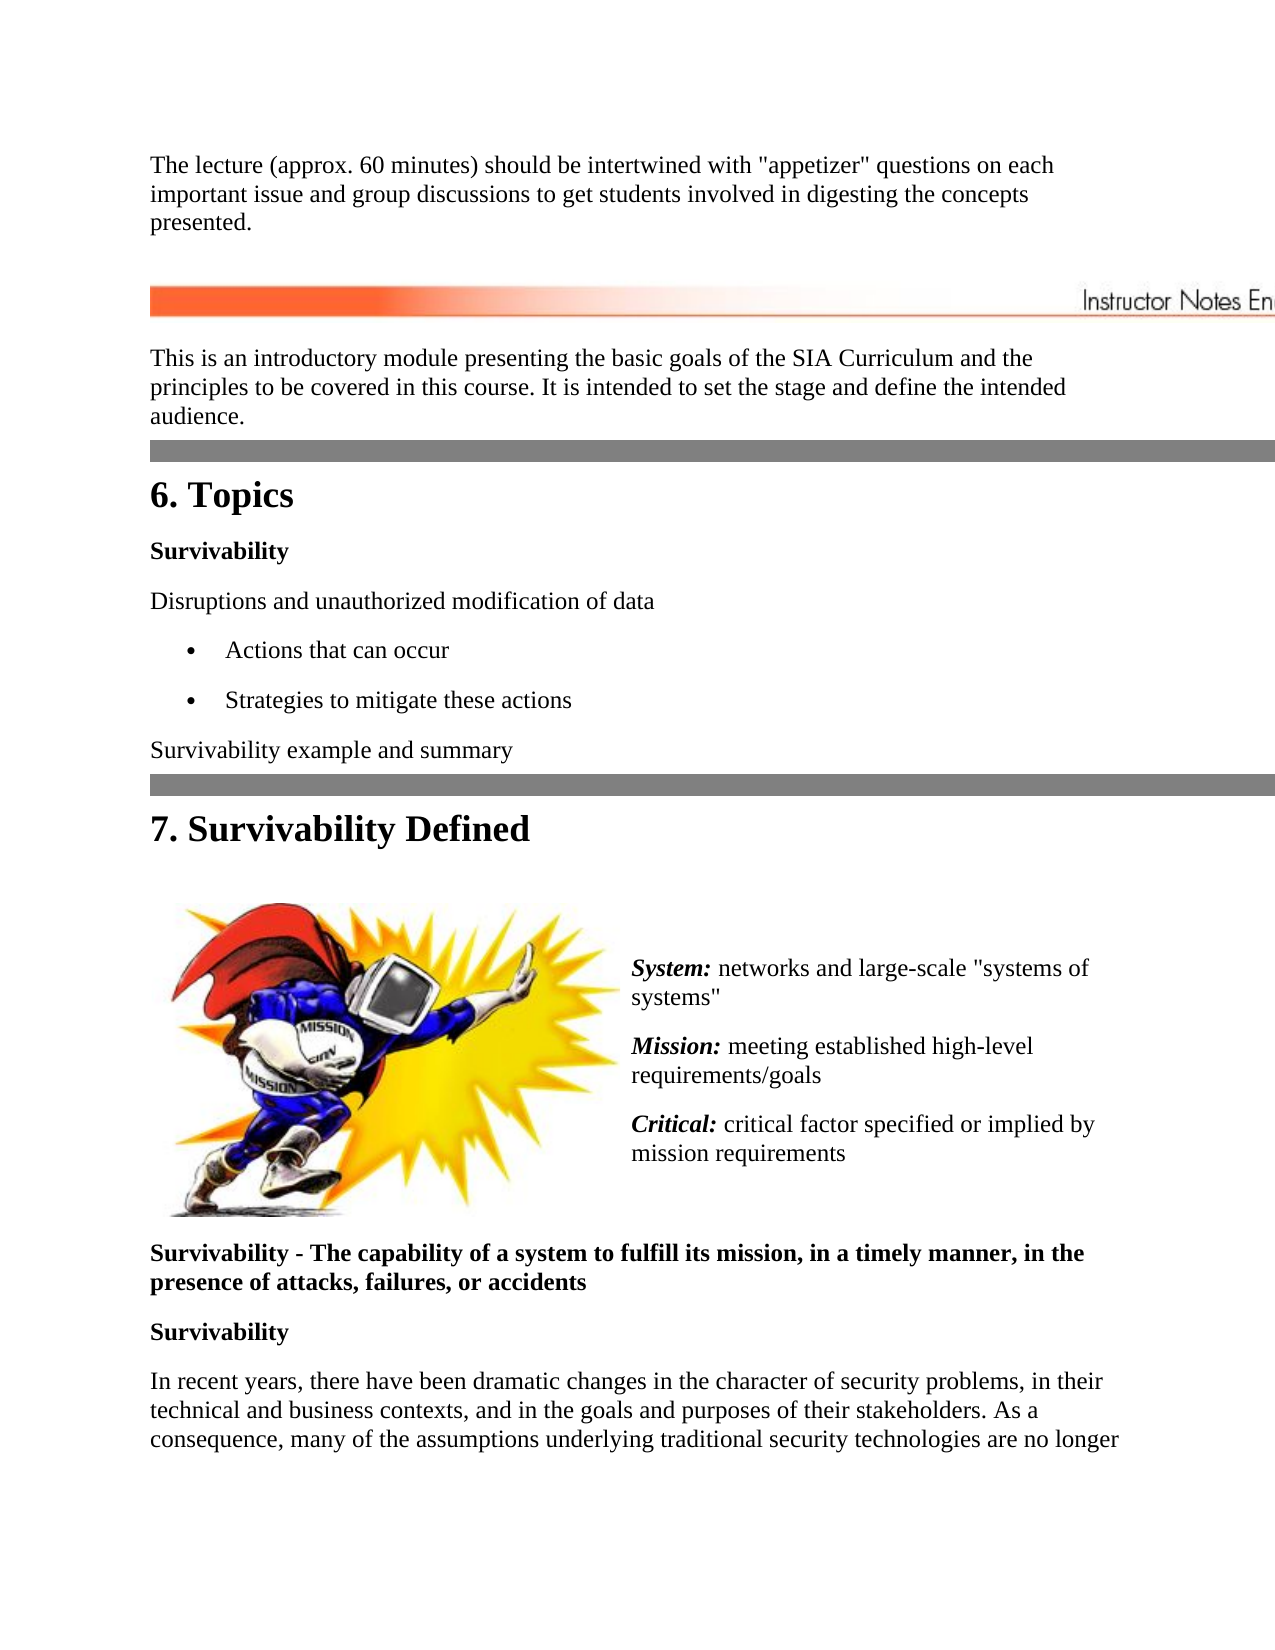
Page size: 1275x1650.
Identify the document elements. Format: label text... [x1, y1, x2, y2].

list Actions that can occur [187, 636, 1125, 664]
list Strategies to mitigate these actions [187, 685, 1125, 714]
text Survivability - The capability of a system to fulfill its mission, in a timely manner, in the presence of attacks, failures, or accidents [150, 1238, 1125, 1296]
subtitle 6. Topics [150, 472, 1125, 516]
subtitle 7. Survivability Defined [150, 806, 1125, 849]
text Survivability [150, 536, 1125, 565]
text Survivability example and summary [150, 735, 1125, 763]
table_cell System: networks and large-scale "systems of systems" Mission: meeting established high-level requirements/goals Critical: critical factor specified or implied by mission requirements [630, 892, 1134, 1228]
table_cell [150, 892, 630, 1228]
text In recent years, there have been dramatic changes in the character of security problems, in their technical and business contexts, and in the goals and purposes of their stakeholders. As a consequence, many of the assumptions underlying traditional security technologies are no longer [150, 1366, 1125, 1453]
table_header [630, 860, 1134, 892]
text This is an introductory module presenting the basic goals of the SIA Curriculum and the principles to be covered in this course. It is intended to set the stage and define the intended audience. [150, 343, 1125, 430]
text The lecture (approx. 60 minutes) should be intertwined with "appetizer" questions on each important issue and group discussions to get students involved in digesting the concepts presented. [150, 150, 1125, 236]
text Survivability [150, 1317, 1125, 1346]
text Disruptions and unauthorized modification of data [150, 586, 1125, 615]
table_header [150, 860, 630, 892]
